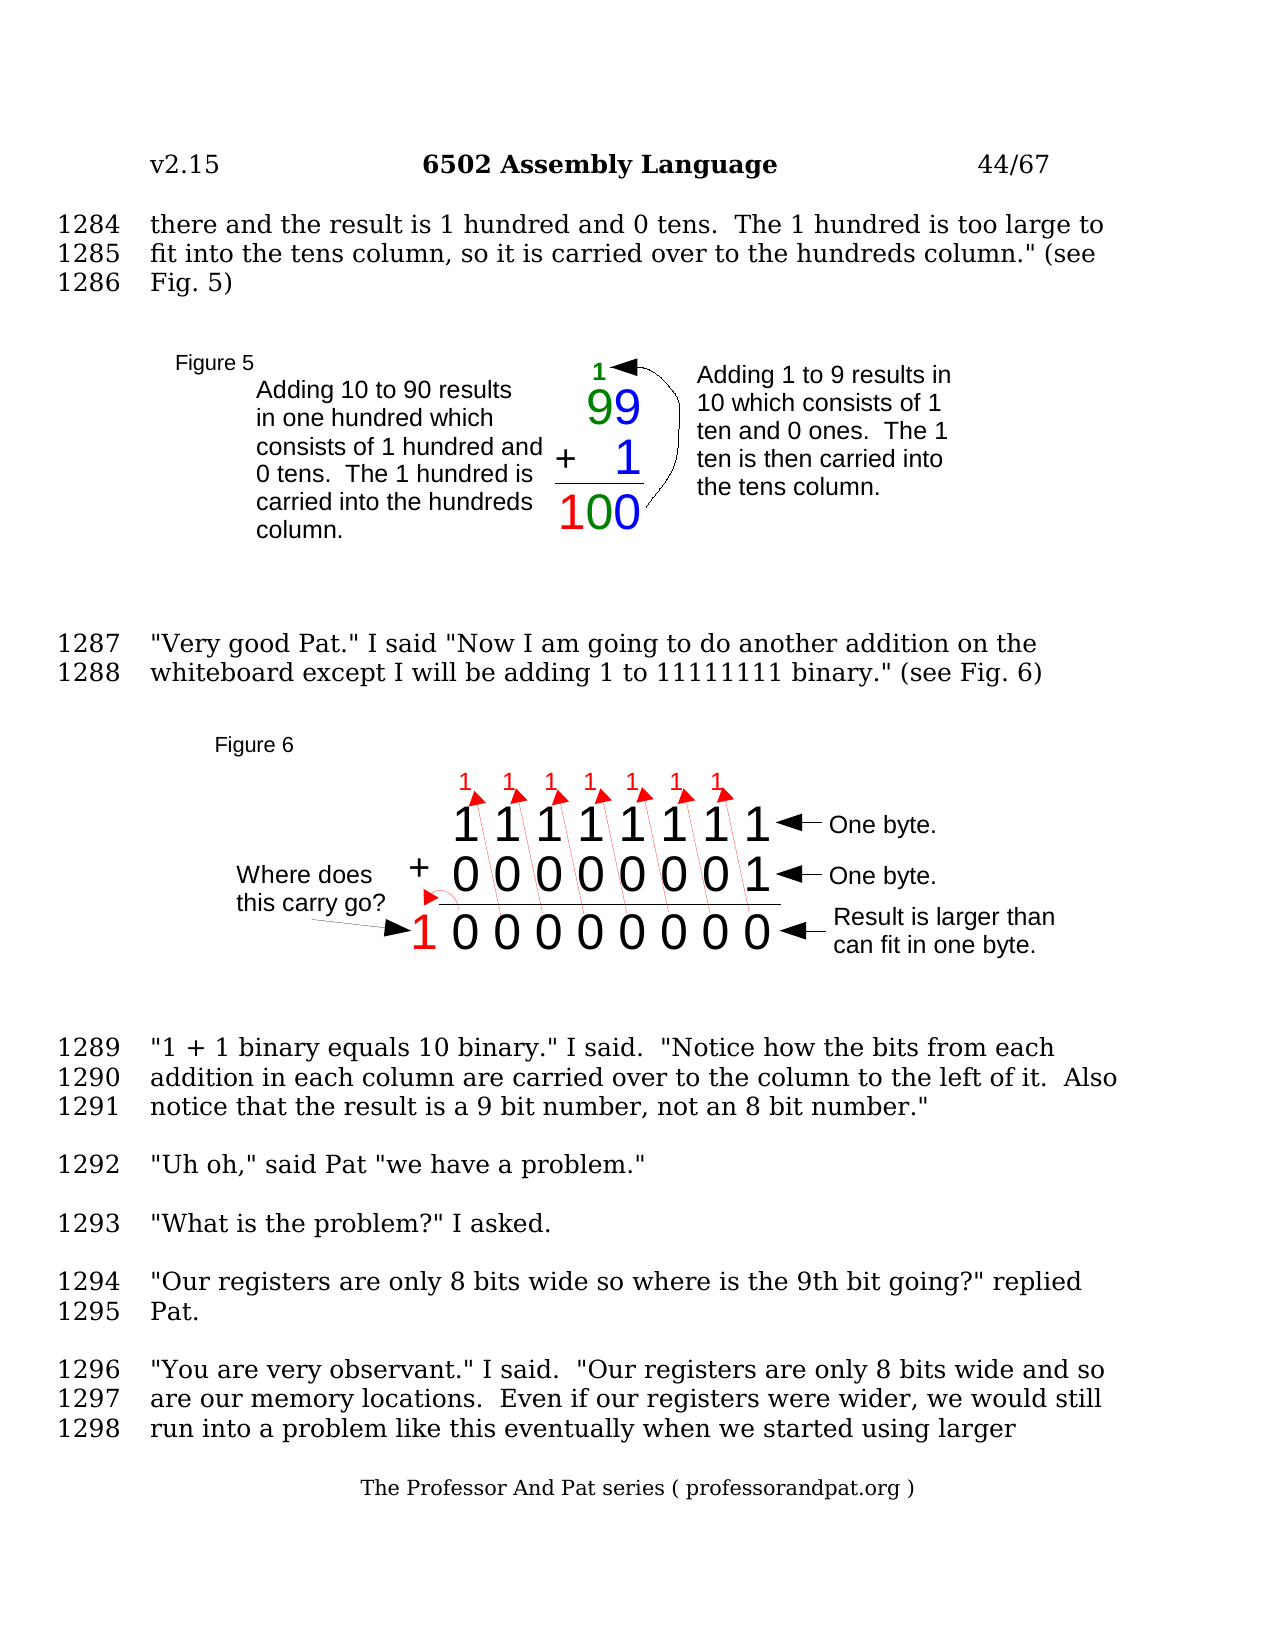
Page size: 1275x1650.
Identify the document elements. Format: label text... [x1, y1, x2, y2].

text "1 + 1 binary equals 10 binary." I said. "Notice how the bits from each addition in each column are carried over to the column to the left of it. Also notice that the result is a 9 bit number, not an 8 bit number." [150, 1033, 1125, 1121]
text "What is the problem?" I asked. [150, 1209, 1125, 1238]
text there and the result is 1 hundred and 0 tens. The 1 hundred is too large to fit into the tens column, so it is carried over to the hundreds column." (see Fig. 5) [150, 210, 1125, 298]
text "You are very observant." I said. "Our registers are only 8 bits wide and so are our memory locations. Even if our registers were wider, we would still run into a problem like this eventually when we started using larger [150, 1355, 1125, 1443]
text "Uh oh," said Pat "we have a problem." [150, 1151, 1125, 1180]
text "Our registers are only 8 bits wide so where is the 9th bit going?" replied Pat. [150, 1268, 1125, 1326]
text "Very good Pat." I said "Now I am going to do another addition on the whiteboard except I will be adding 1 to 11111111 binary." (see Fig. 6) [150, 629, 1125, 687]
